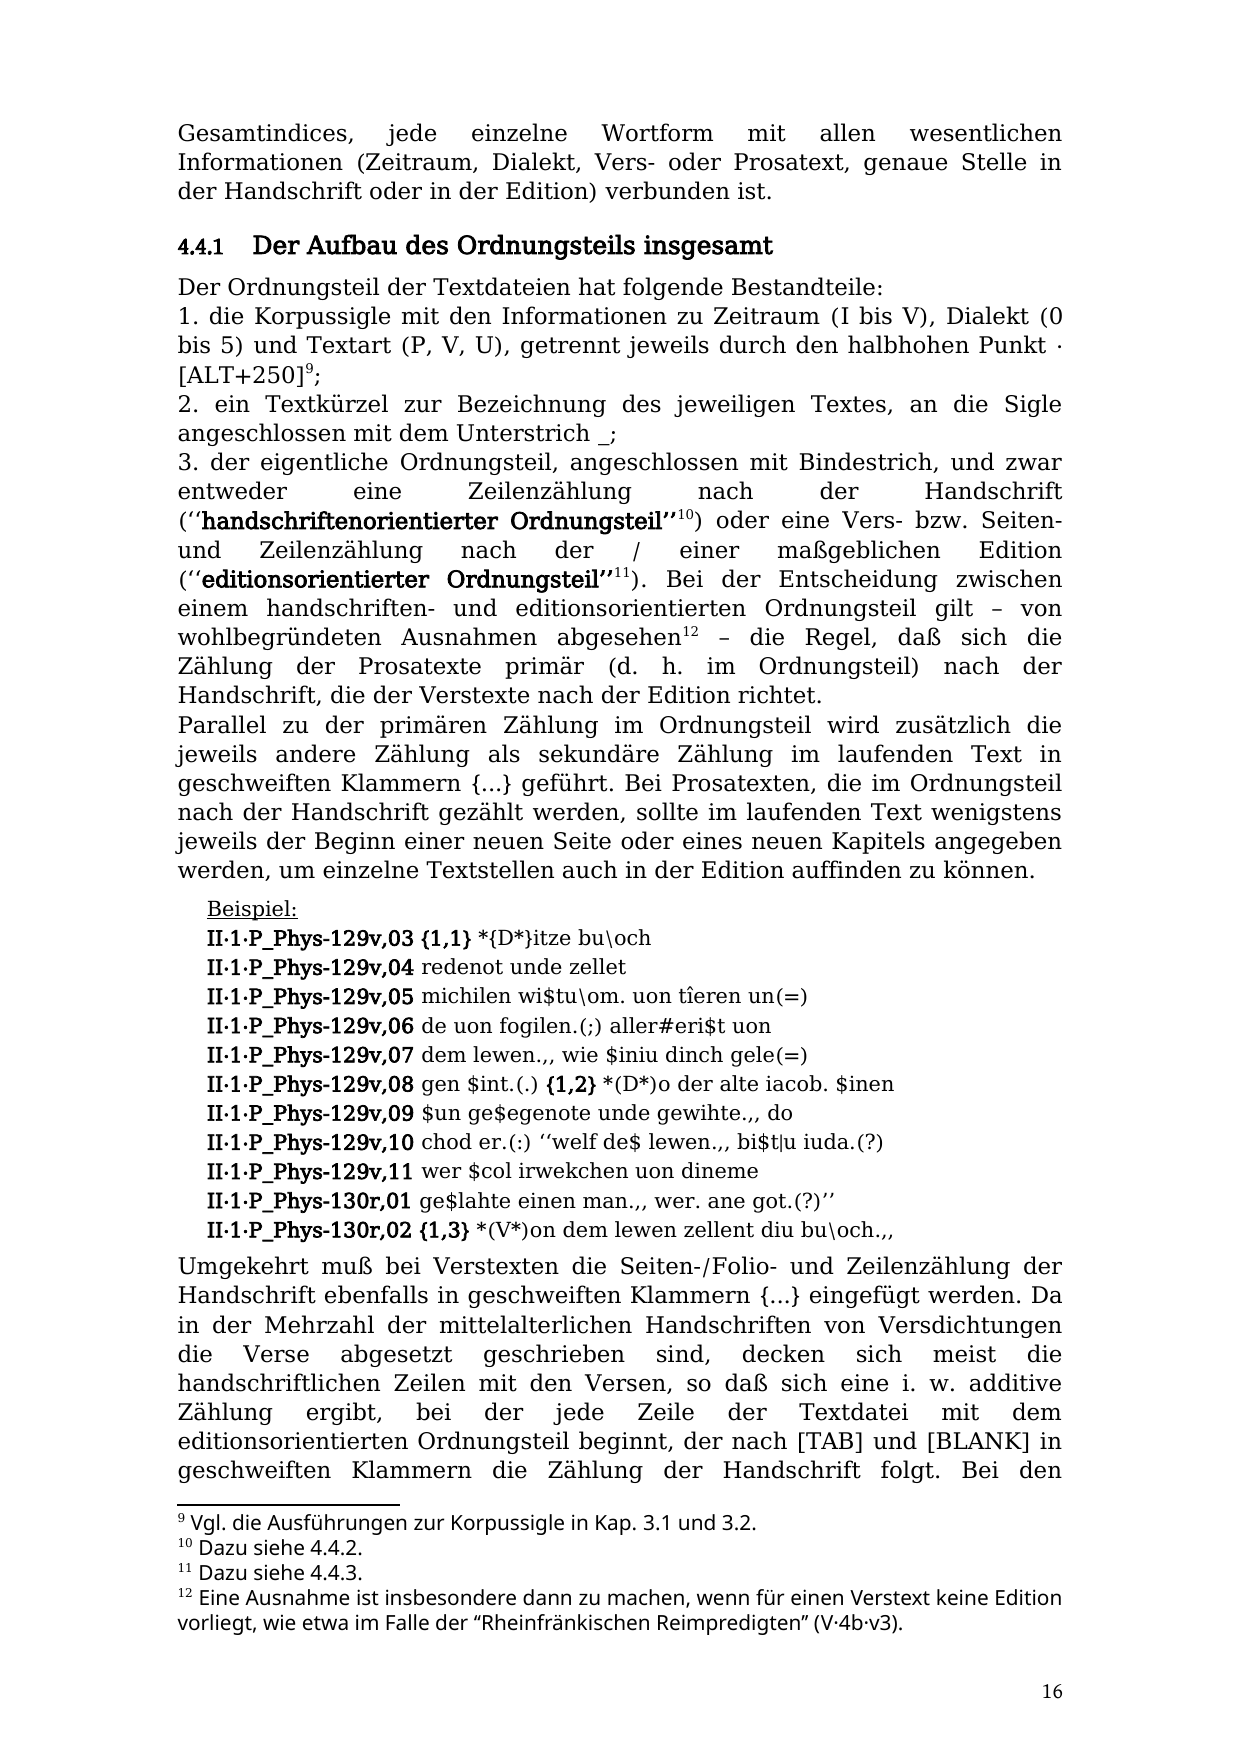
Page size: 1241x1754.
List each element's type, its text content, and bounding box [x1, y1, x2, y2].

subtitle Der Aufbau des Ordnungsteils insgesamt [177, 231, 1063, 260]
text Gesamtindices, jede einzelne Wortform mit allen wesentlichen Informationen (Zeitraum, Dialekt, Vers- oder Prosatext, genaue Stelle in der Handschrift oder in der Edition) verbunden ist. [177, 118, 1063, 206]
subtitle II·1·P_Phys-129v,04 redenot unde zellet [207, 951, 1063, 981]
text II·1·P_Phys-129v,10 chod er.(:) ‘‘welf de$ lewen.,, bi$t|u iuda.(?) [207, 1126, 1063, 1156]
text II·1·P_Phys-129v,07 dem lewen.,, wie $iniu dinch gele(=) [207, 1039, 1063, 1068]
text Eine Ausnahme ist insbesondere dann zu machen, wenn für einen Verstext keine Edition vorliegt, wie etwa im Falle der ‘‘Rheinfränkischen Reimpredigten’’ (V·4b·v3). [177, 1586, 1063, 1636]
text 1. die Korpussigle mit den Informationen zu Zeitraum (I bis V), Dialekt (0 bis 5) und Textart (P, V, U), getrennt jeweils durch den halbhohen Punkt · [ALT+250]; [177, 301, 1063, 389]
text Dazu siehe 4.4.3. [177, 1561, 1063, 1586]
subtitle II·1·P_Phys-129v,09 $un ge$egenote unde gewihte.,, do [207, 1097, 1063, 1126]
text Der Ordnungsteil der Textdateien hat folgende Bestandteile: [177, 272, 1063, 301]
subtitle II·1·P_Phys-130r,02 {1,3} *(V*)on dem lewen zellent diu bu\och.,, [207, 1214, 1063, 1243]
text Umgekehrt muß bei Verstexten die Seiten-/Folio- und Zeilenzählung der Handschrift ebenfalls in geschweiften Klammern {...} eingefügt werden. Da in der Mehrzahl der mittelalterlichen Handschriften von Versdichtungen die Verse abgesetzt geschrieben sind, decken sich meist die handschriftlichen Zeilen mit den Versen, so daß sich eine i. w. additive Zählung ergibt, bei der jede Zeile der Textdatei mit dem editionsorientierten Ordnungsteil beginnt, der nach [TAB] und [BLANK] in geschweiften Klammern die Zählung der Handschrift folgt. Bei den [177, 1251, 1063, 1485]
subtitle II·1·P_Phys-129v,11 wer $col irwekchen uon dineme [207, 1156, 1063, 1185]
text 2. ein Textkürzel zur Bezeichnung des jeweiligen Textes, an die Sigle angeschlossen mit dem Unterstrich _; [177, 389, 1063, 447]
text Parallel zu der primären Zählung im Ordnungsteil wird zusätzlich die jeweils andere Zählung als sekundäre Zählung im laufenden Text in geschweiften Klammern {...} geführt. Bei Prosatexten, die im Ordnungsteil nach der Handschrift gezählt werden, sollte im laufenden Text wenigstens jeweils der Beginn einer neuen Seite oder eines neuen Kapitels angegeben werden, um einzelne Textstellen auch in der Edition auffinden zu können. [177, 710, 1063, 885]
subtitle Beispiel: [207, 893, 1063, 922]
text Vgl. die Ausführungen zur Korpussigle in Kap. 3.1 und 3.2. [177, 1511, 1063, 1536]
subtitle II·1·P_Phys-129v,03 {1,1} *{D*}itze bu\och [207, 922, 1063, 951]
text II·1·P_Phys-129v,06 de uon fogilen.(;) aller#eri$t uon [207, 1010, 1063, 1039]
text Dazu siehe 4.4.2. [177, 1536, 1063, 1561]
text II·1·P_Phys-130r,01 ge$lahte einen man.,, wer. ane got.(?)’’ [207, 1185, 1063, 1214]
text II·1·P_Phys-129v,05 michilen wi$tu\om. uon tîeren un(=) [207, 981, 1063, 1010]
text II·1·P_Phys-129v,08 gen $int.(.) {1,2} *(D*)o der alte iacob. $inen [207, 1068, 1063, 1097]
text 3. der eigentliche Ordnungsteil, angeschlossen mit Bindestrich, und zwar entweder eine Zeilenzählung nach der Handschrift (‘‘handschriftenorientierter Ordnungsteil’’) oder eine Vers- bzw. Seiten- und Zeilenzählung nach der / einer maßgeblichen Edition (‘‘editionsorientierter Ordnungsteil’’). Bei der Entscheidung zwischen einem handschriften- und editionsorientierten Ordnungsteil gilt – von wohlbegründeten Ausnahmen abgesehen – die Regel, daß sich die Zählung der Prosatexte primär (d. h. im Ordnungsteil) nach der Handschrift, die der Verstexte nach der Edition richtet. [177, 447, 1063, 710]
